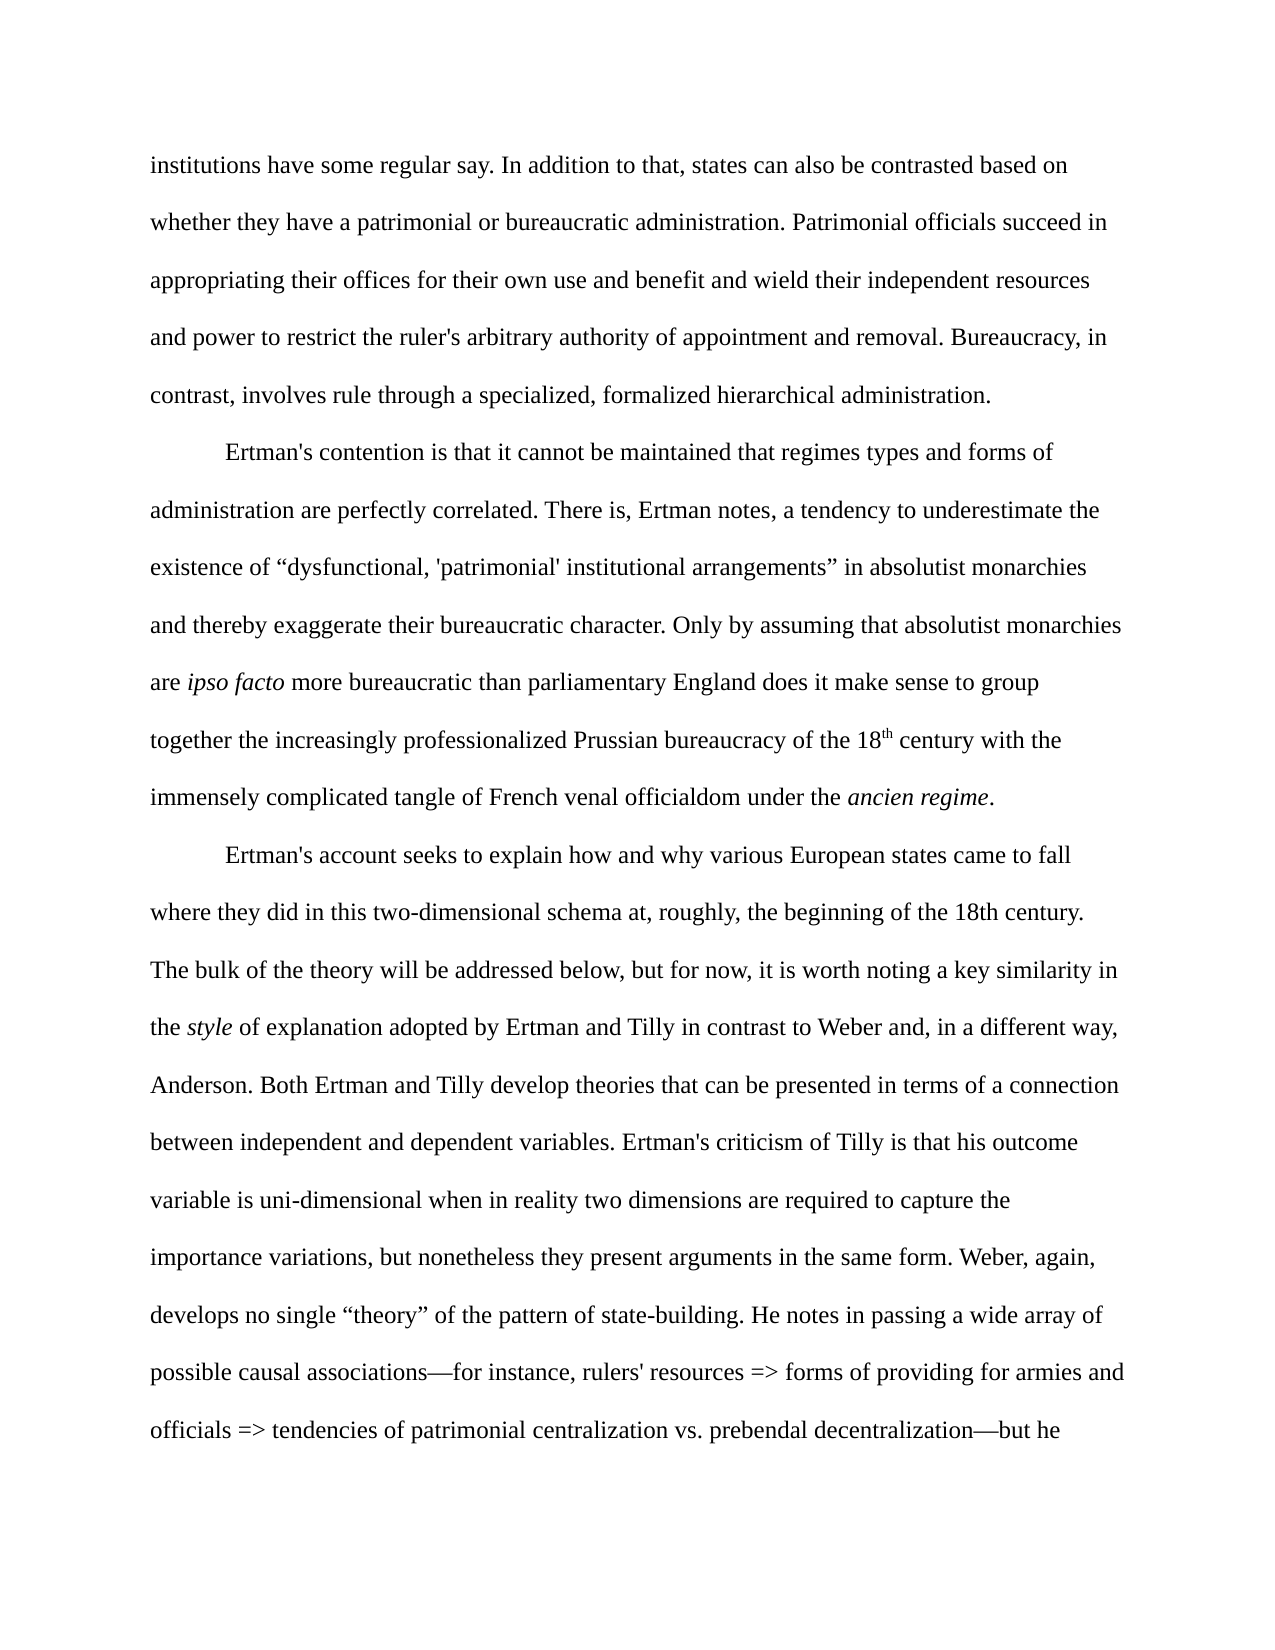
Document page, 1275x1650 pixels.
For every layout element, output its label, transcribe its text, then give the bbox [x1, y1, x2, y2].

text institutions have some regular say. In addition to that, states can also be contrasted based on whether they have a patrimonial or bureaucratic administration. Patrimonial officials succeed in appropriating their offices for their own use and benefit and wield their independent resources and power to restrict the ruler's arbitrary authority of appointment and removal. Bureaucracy, in contrast, involves rule through a specialized, formalized hierarchical administration. [150, 150, 1125, 409]
text Ertman's contention is that it cannot be maintained that regimes types and forms of administration are perfectly correlated. There is, Ertman notes, a tendency to underestimate the existence of “dysfunctional, 'patrimonial' institutional arrangements” in absolutist monarchies and thereby exaggerate their bureaucratic character. Only by assuming that absolutist monarchies are ipso facto more bureaucratic than parliamentary England does it make sense to group together the increasingly professionalized Prussian bureaucracy of the 18th century with the immensely complicated tangle of French venal officialdom under the ancien regime. [150, 437, 1125, 811]
text Ertman's account seeks to explain how and why various European states came to fall where they did in this two-dimensional schema at, roughly, the beginning of the 18th century. The bulk of the theory will be addressed below, but for now, it is worth noting a key similarity in the style of explanation adopted by Ertman and Tilly in contrast to Weber and, in a different way, Anderson. Both Ertman and Tilly develop theories that can be presented in terms of a connection between independent and dependent variables. Ertman's criticism of Tilly is that his outcome variable is uni-dimensional when in reality two dimensions are required to capture the importance variations, but nonetheless they present arguments in the same form. Weber, again, develops no single “theory” of the pattern of state-building. He notes in passing a wide array of possible causal associations—for instance, rulers' resources => forms of providing for armies and officials => tendencies of patrimonial centralization vs. prebendal decentralization—but he [150, 840, 1125, 1444]
